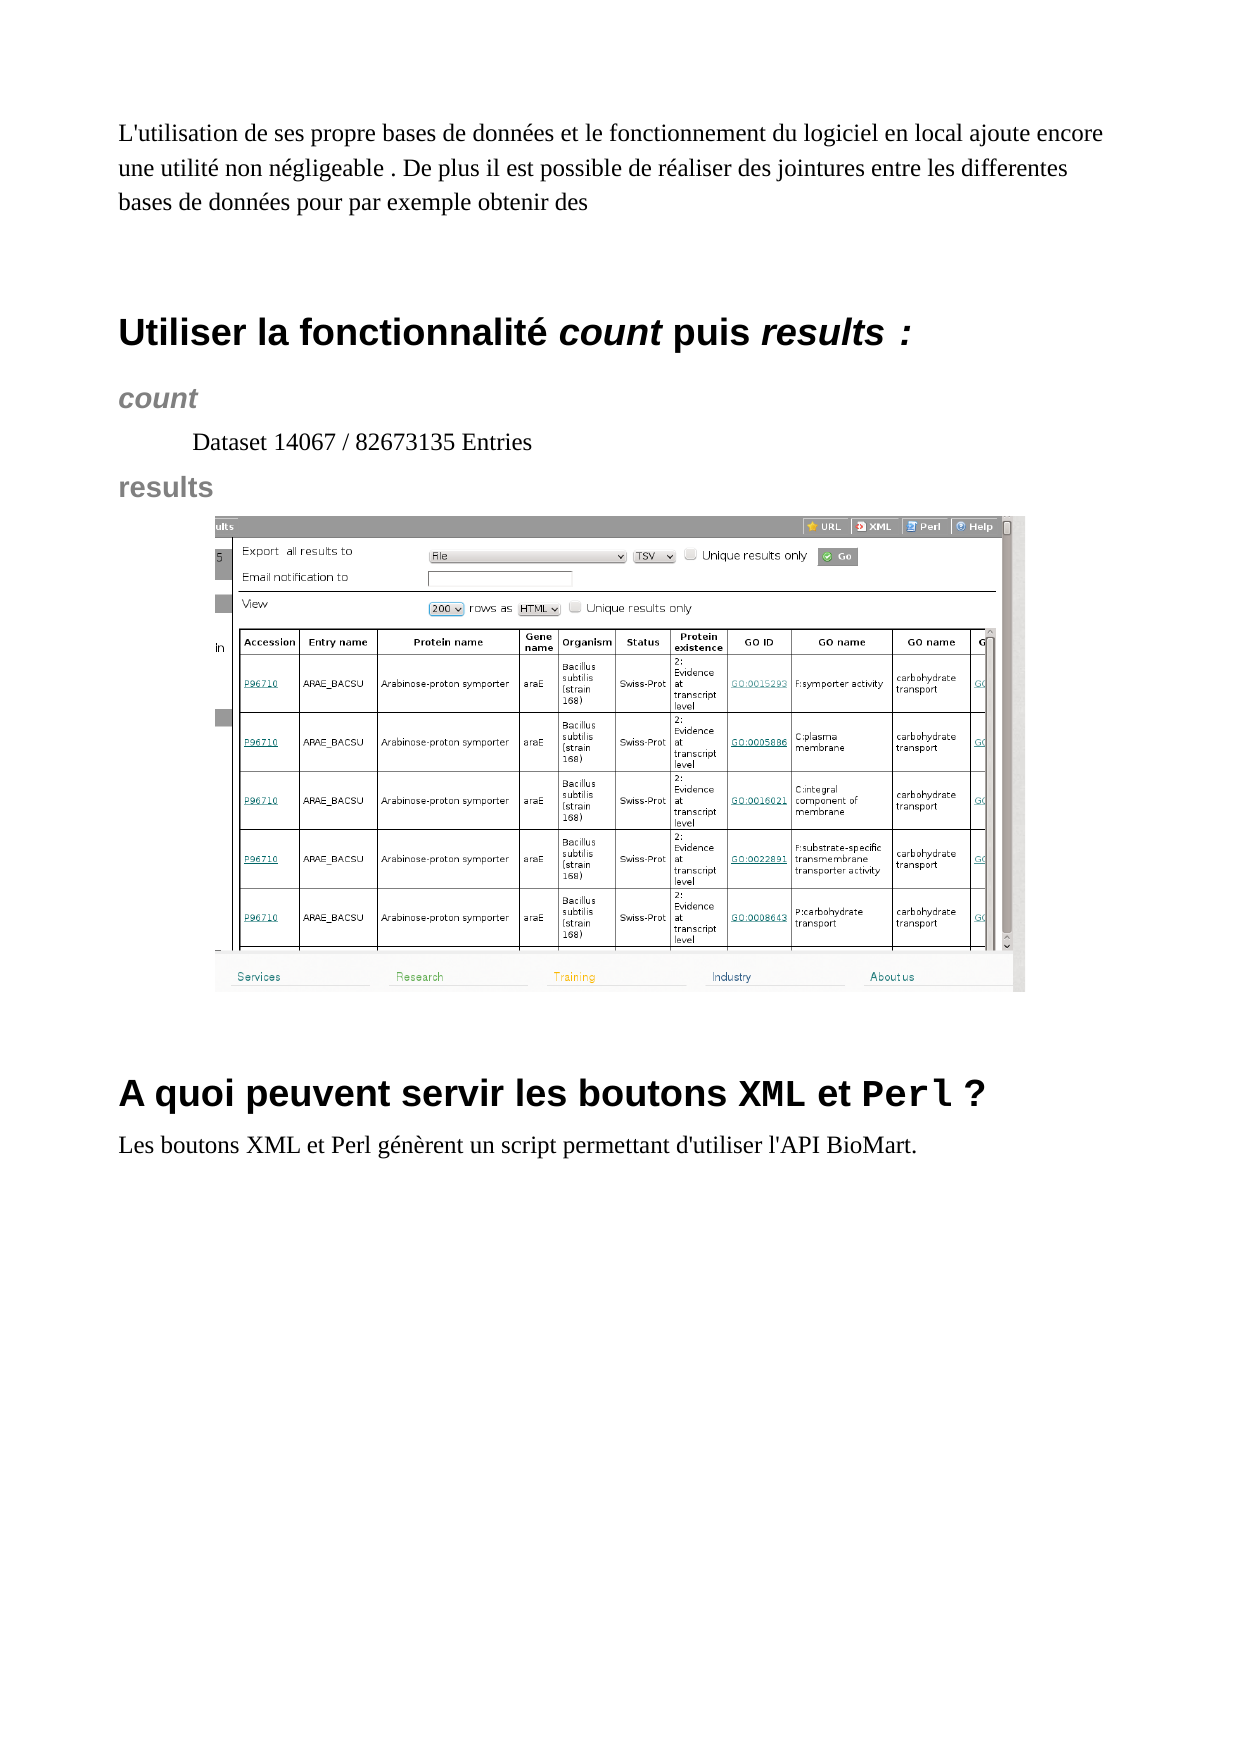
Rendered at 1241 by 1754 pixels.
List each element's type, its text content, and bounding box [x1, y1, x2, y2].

subtitle A quoi peuvent servir les boutons XML et Perl ? [118, 1071, 1122, 1118]
text L'utilisation de ses propre bases de données et le fonctionnement du logiciel en local ajoute encore une utilité non négligeable . De plus il est possible de réaliser des jointures entre les differentes bases de données pour par exemple obtenir des [118, 118, 1122, 216]
subtitle Utiliser la fonctionnalité count puis results : [118, 310, 1122, 354]
text Les boutons XML et Perl génèrent un script permettant d'utiliser l'API BioMart. [118, 1130, 1122, 1159]
picture [215, 516, 1026, 992]
text Dataset 14067 / 82673135 Entries [118, 427, 1122, 456]
subtitle count [118, 381, 1122, 414]
subtitle results [118, 470, 1122, 504]
